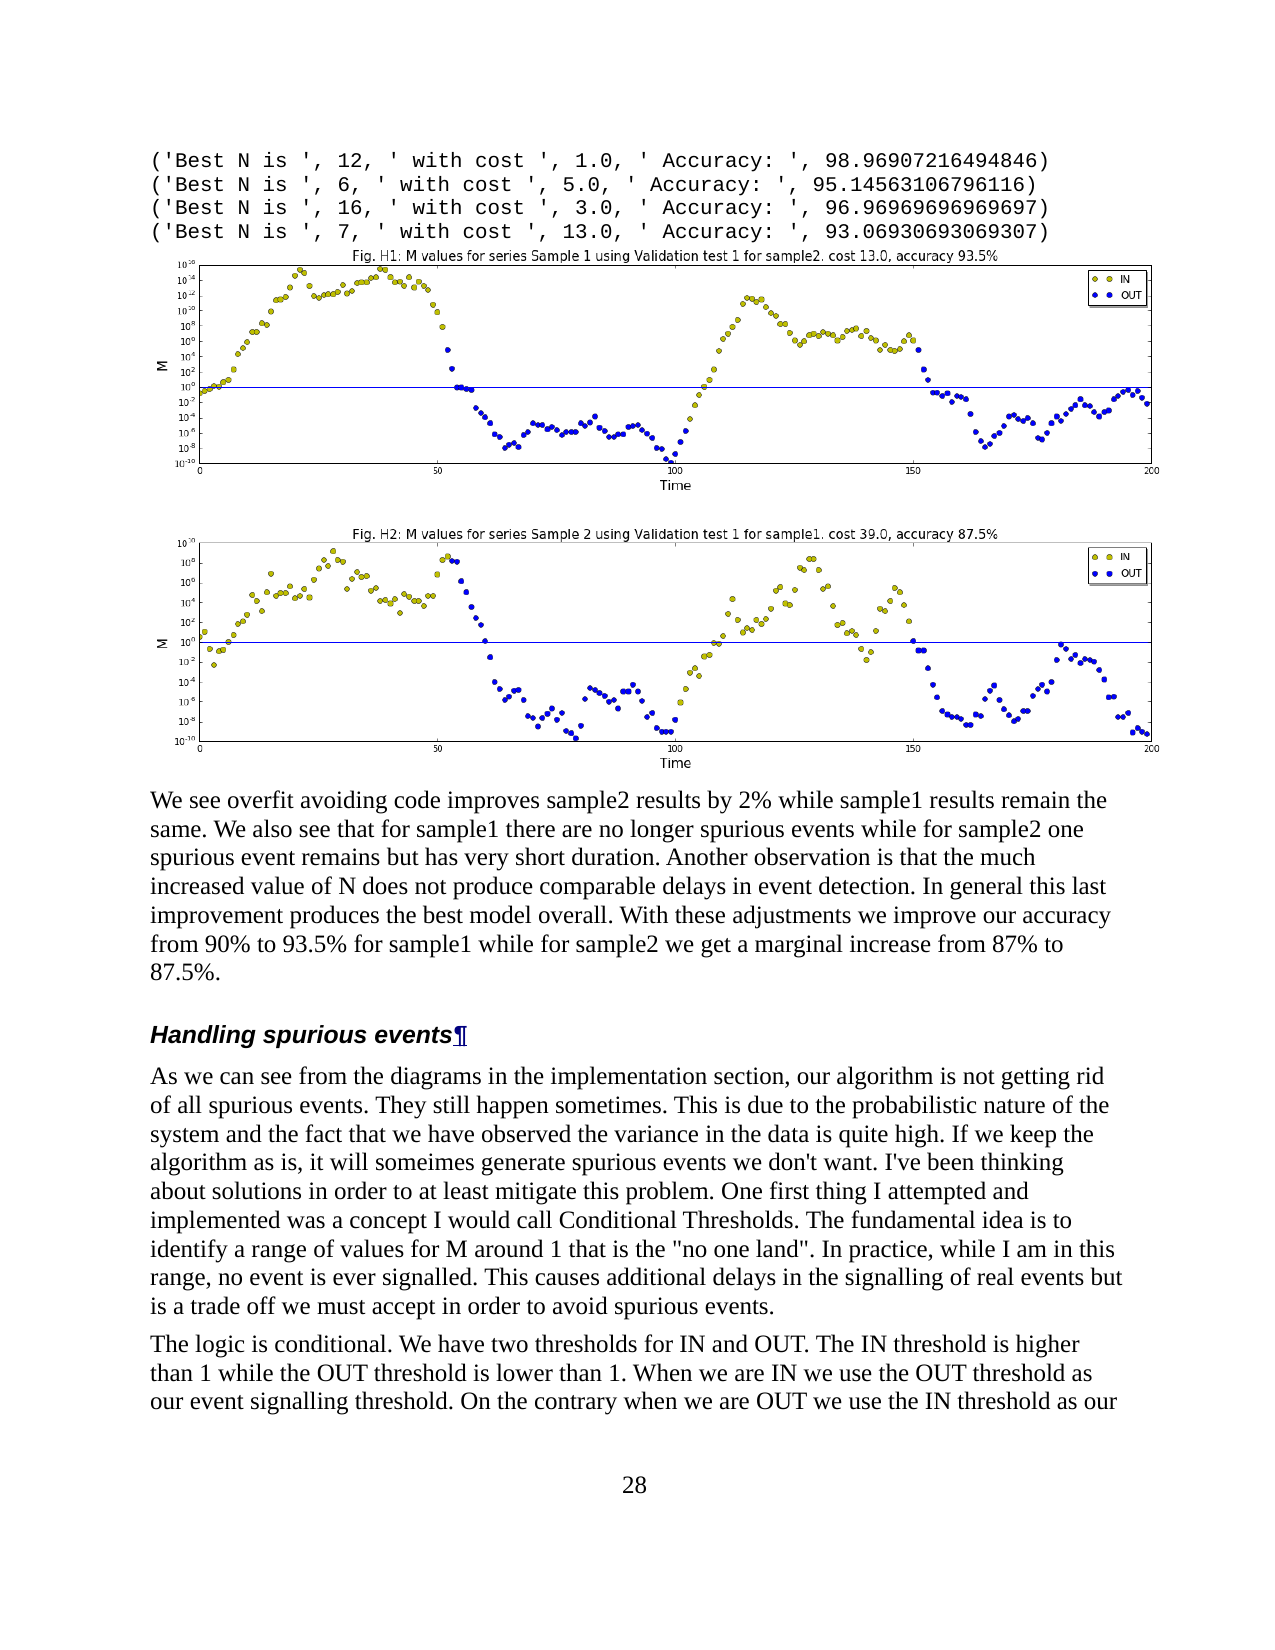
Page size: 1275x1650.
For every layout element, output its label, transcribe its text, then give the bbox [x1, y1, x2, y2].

text ('Best N is ', 6, ' with cost ', 5.0, ' Accuracy: ', 95.14563106796116) [150, 174, 1125, 197]
picture [150, 244, 1165, 776]
text The logic is conditional. We have two thresholds for IN and OUT. The IN threshold is higher than 1 while the OUT threshold is lower than 1. When we are IN we use the OUT threshold as our event signalling threshold. On the contrary when we are OUT we use the IN threshold as our [150, 1329, 1125, 1415]
text ('Best N is ', 12, ' with cost ', 1.0, ' Accuracy: ', 98.96907216494846) [150, 150, 1125, 174]
text ('Best N is ', 7, ' with cost ', 13.0, ' Accuracy: ', 93.06930693069307) [150, 221, 1125, 244]
subtitle Handling spurious events¶ [150, 1020, 1125, 1049]
text ('Best N is ', 16, ' with cost ', 3.0, ' Accuracy: ', 96.96969696969697) [150, 197, 1125, 221]
text We see overfit avoiding code improves sample2 results by 2% while sample1 results remain the same. We also see that for sample1 there are no longer spurious events while for sample2 one spurious event remains but has very short duration. Another observation is that the much increased value of N does not produce comparable delays in event detection. In general this last improvement produces the best model overall. With these adjustments we improve our accuracy from 90% to 93.5% for sample1 while for sample2 we get a marginal increase from 87% to 87.5%. [150, 785, 1125, 986]
text As we can see from the diagrams in the implementation section, our algorithm is not getting rid of all spurious events. They still happen sometimes. This is due to the probabilistic nature of the system and the fact that we have observed the variance in the data is quite high. If we keep the algorithm as is, it will someimes generate spurious events we don't want. I've been thinking about solutions in order to at least mitigate this problem. One first thing I attempted and implemented was a concept I would call Conditional Thresholds. The fundamental idea is to identify a range of values for M around 1 that is the "no one land". In practice, while I am in this range, no event is ever signalled. This causes additional delays in the signalling of real events but is a trade off we must accept in order to avoid spurious events. [150, 1061, 1125, 1320]
